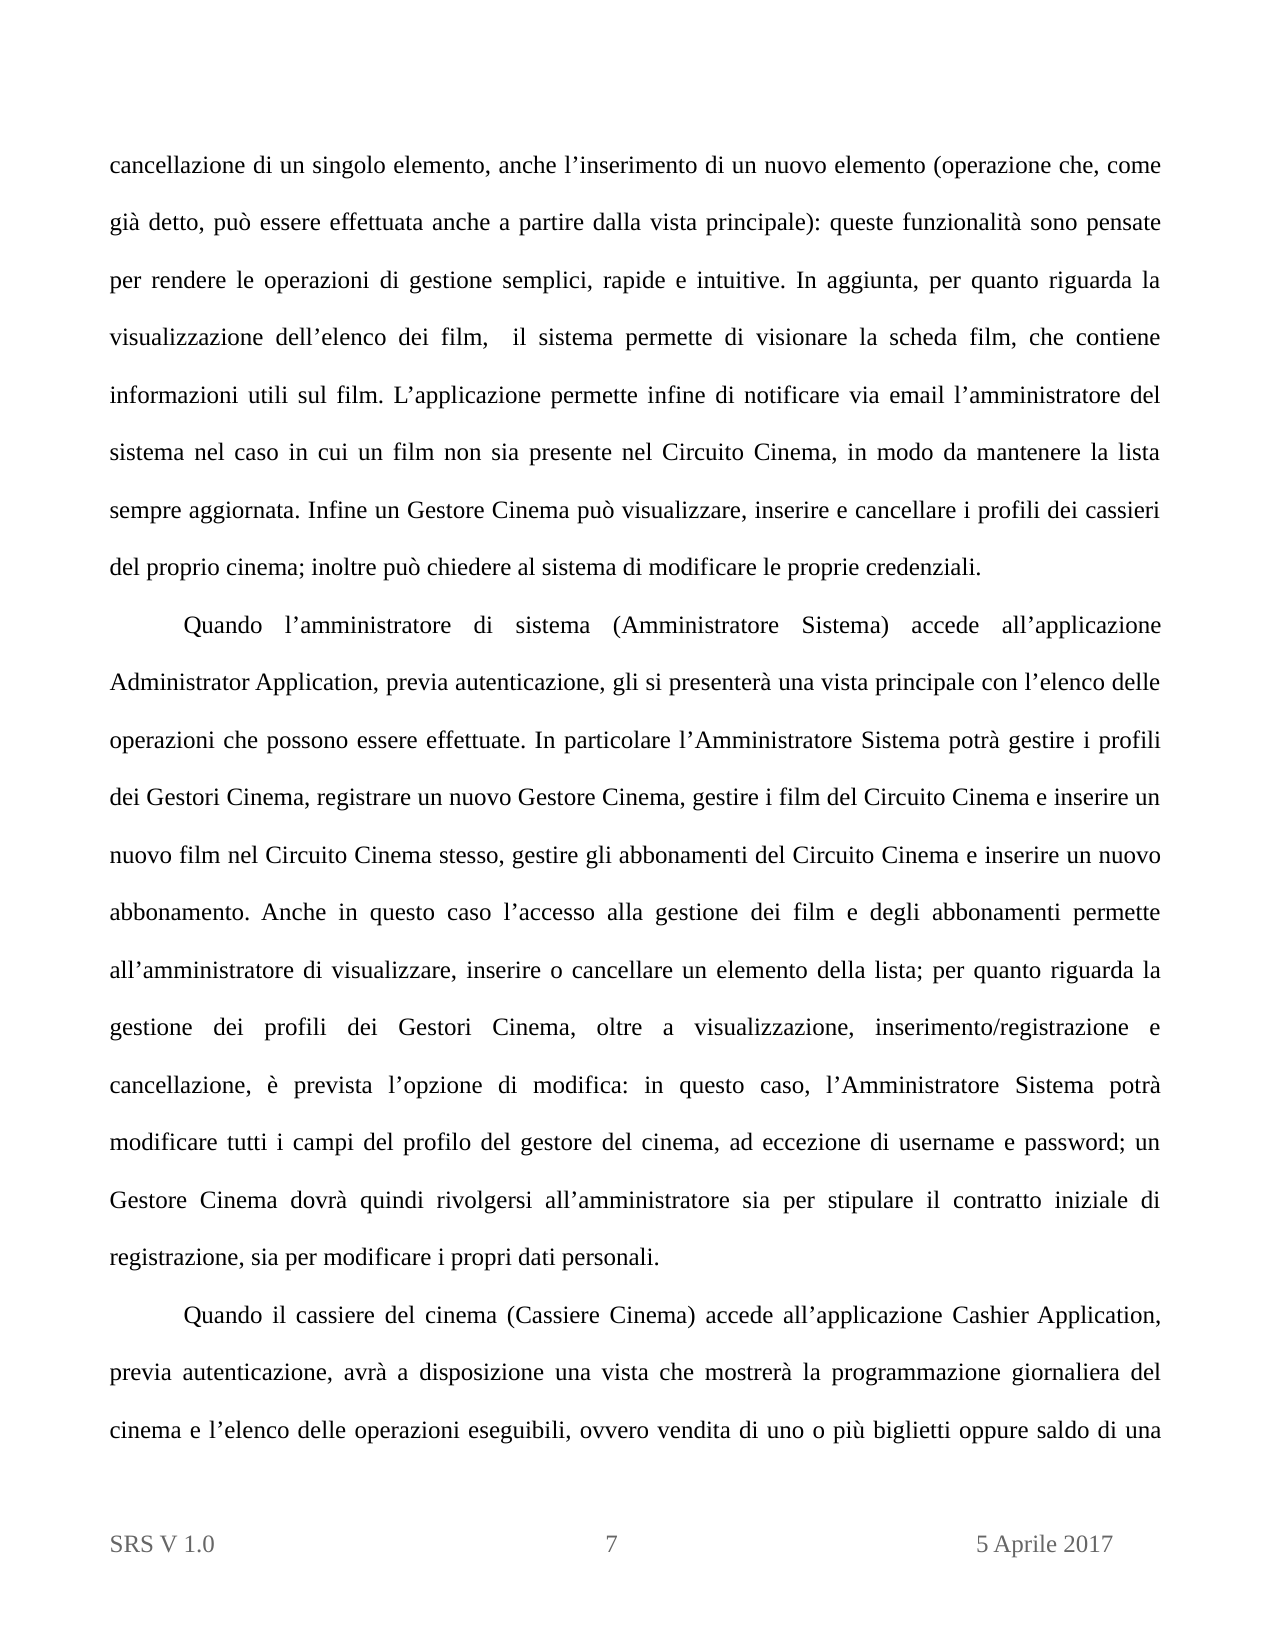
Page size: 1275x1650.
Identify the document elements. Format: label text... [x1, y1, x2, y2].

text Quando l’amministratore di sistema (Amministratore Sistema) accede all’applicazione Administrator Application, previa autenticazione, gli si presenterà una vista principale con l’elenco delle operazioni che possono essere effettuate. In particolare l’Amministratore Sistema potrà gestire i profili dei Gestori Cinema, registrare un nuovo Gestore Cinema, gestire i film del Circuito Cinema e inserire un nuovo film nel Circuito Cinema stesso, gestire gli abbonamenti del Circuito Cinema e inserire un nuovo abbonamento. Anche in questo caso l’accesso alla gestione dei film e degli abbonamenti permette all’amministratore di visualizzare, inserire o cancellare un elemento della lista; per quanto riguarda la gestione dei profili dei Gestori Cinema, oltre a visualizzazione, inserimento/registrazione e cancellazione, è prevista l’opzione di modifica: in questo caso, l’Amministratore Sistema potrà modificare tutti i campi del profilo del gestore del cinema, ad eccezione di username e password; un Gestore Cinema dovrà quindi rivolgersi all’amministratore sia per stipulare il contratto iniziale di registrazione, sia per modificare i propri dati personali. [109, 610, 1162, 1271]
text cancellazione di un singolo elemento, anche l’inserimento di un nuovo elemento (operazione che, come già detto, può essere effettuata anche a partire dalla vista principale): queste funzionalità sono pensate per rendere le operazioni di gestione semplici, rapide e intuitive. In aggiunta, per quanto riguarda la visualizzazione dell’elenco dei film, il sistema permette di visionare la scheda film, che contiene informazioni utili sul film. L’applicazione permette infine di notificare via email l’amministratore del sistema nel caso in cui un film non sia presente nel Circuito Cinema, in modo da mantenere la lista sempre aggiornata. Infine un Gestore Cinema può visualizzare, inserire e cancellare i profili dei cassieri del proprio cinema; inoltre può chiedere al sistema di modificare le proprie credenziali. [109, 150, 1162, 581]
text Quando il cassiere del cinema (Cassiere Cinema) accede all’applicazione Cashier Application, previa autenticazione, avrà a disposizione una vista che mostrerà la programmazione giornaliera del cinema e l’elenco delle operazioni eseguibili, ovvero vendita di uno o più biglietti oppure saldo di una [109, 1300, 1162, 1444]
